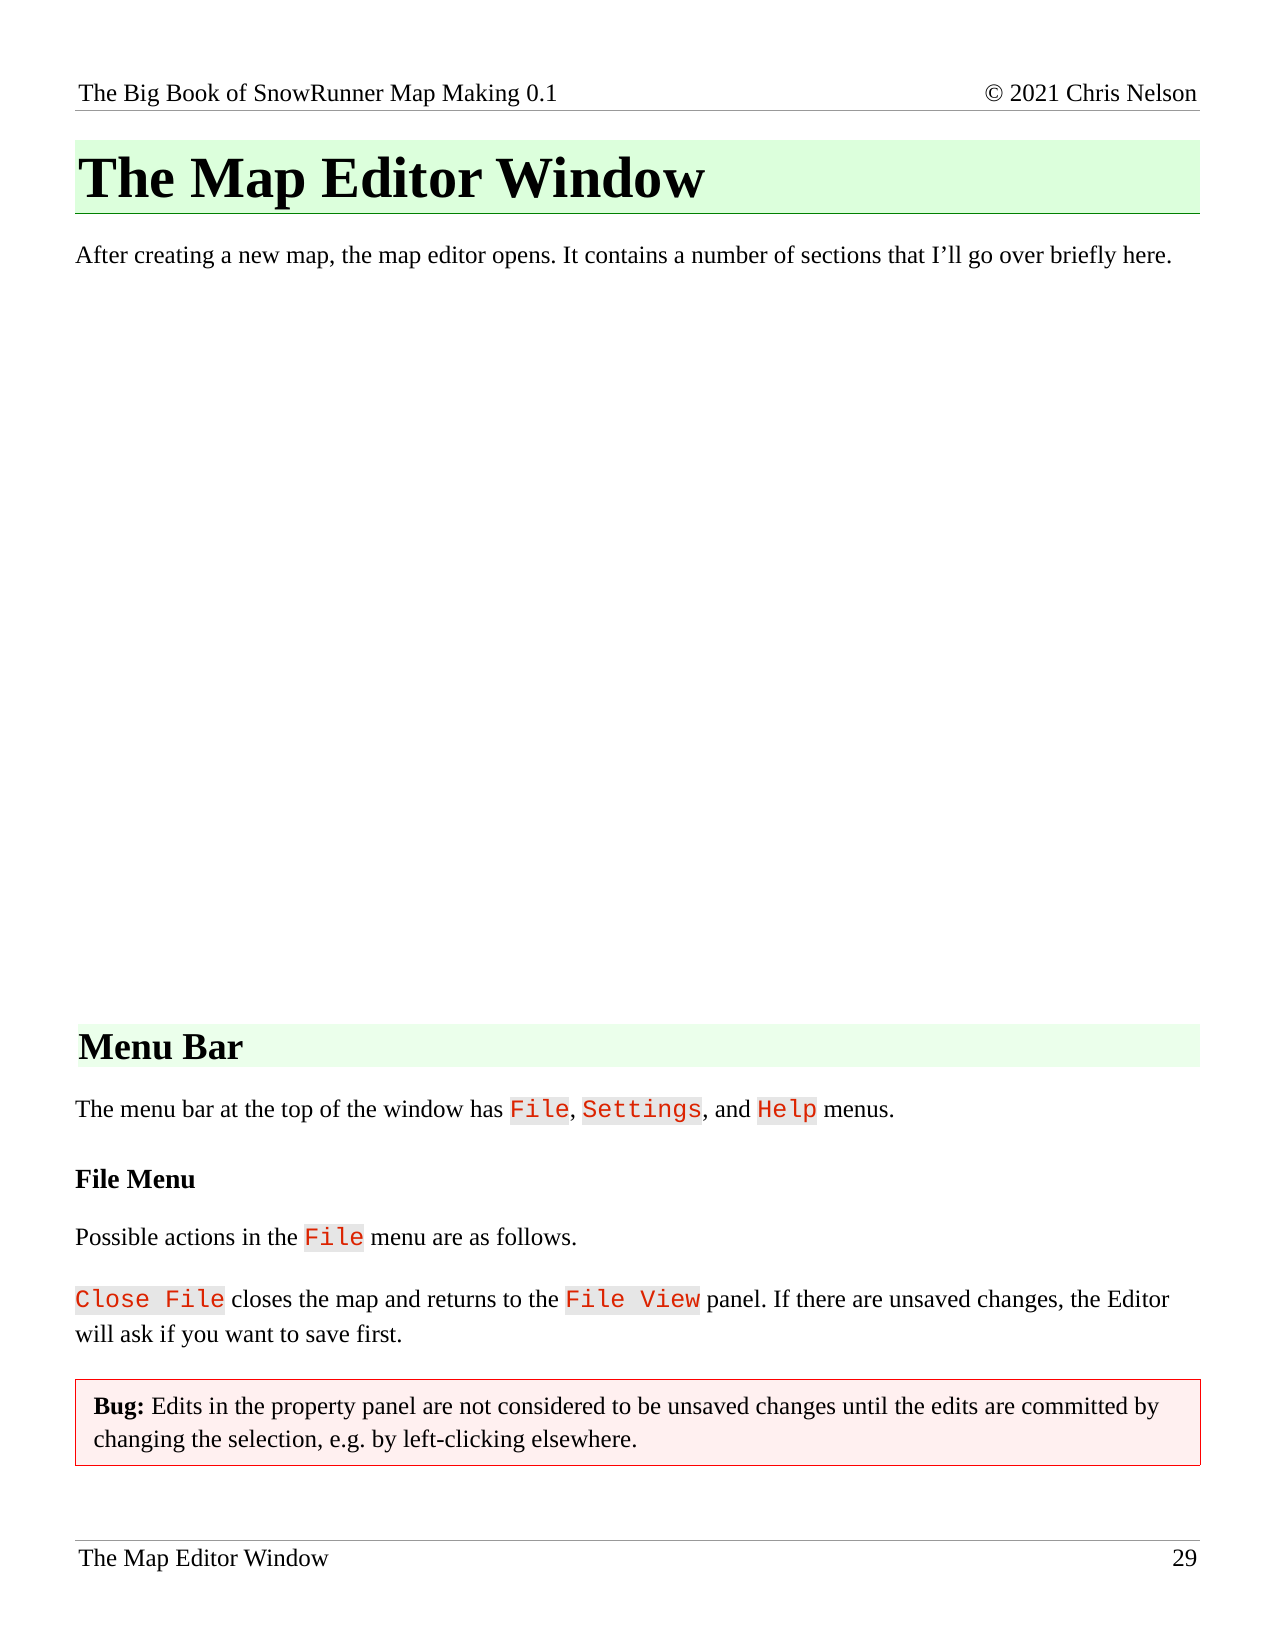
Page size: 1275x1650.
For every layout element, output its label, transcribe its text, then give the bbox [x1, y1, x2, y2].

text The menu bar at the top of the window has File, Settings, and Help menus. [75, 1094, 1200, 1125]
list Edits in the property panel are not considered to be unsaved changes until the edits are committed by changing the selection, e.g. by left-clicking elsewhere. [76, 1380, 1200, 1465]
subtitle Menu Bar [78, 1024, 1200, 1067]
subtitle The Map Editor Window [75, 140, 1200, 213]
text Possible actions in the File menu are as follows. [75, 1222, 1200, 1252]
text Close File closes the map and returns to the File View panel. If there are unsaved changes, the Editor will ask if you want to save first. [75, 1284, 1200, 1348]
text After creating a new map, the map editor opens. It contains a number of sections that I’ll go over briefly here. [75, 240, 1200, 269]
subtitle File Menu [75, 1163, 1200, 1194]
